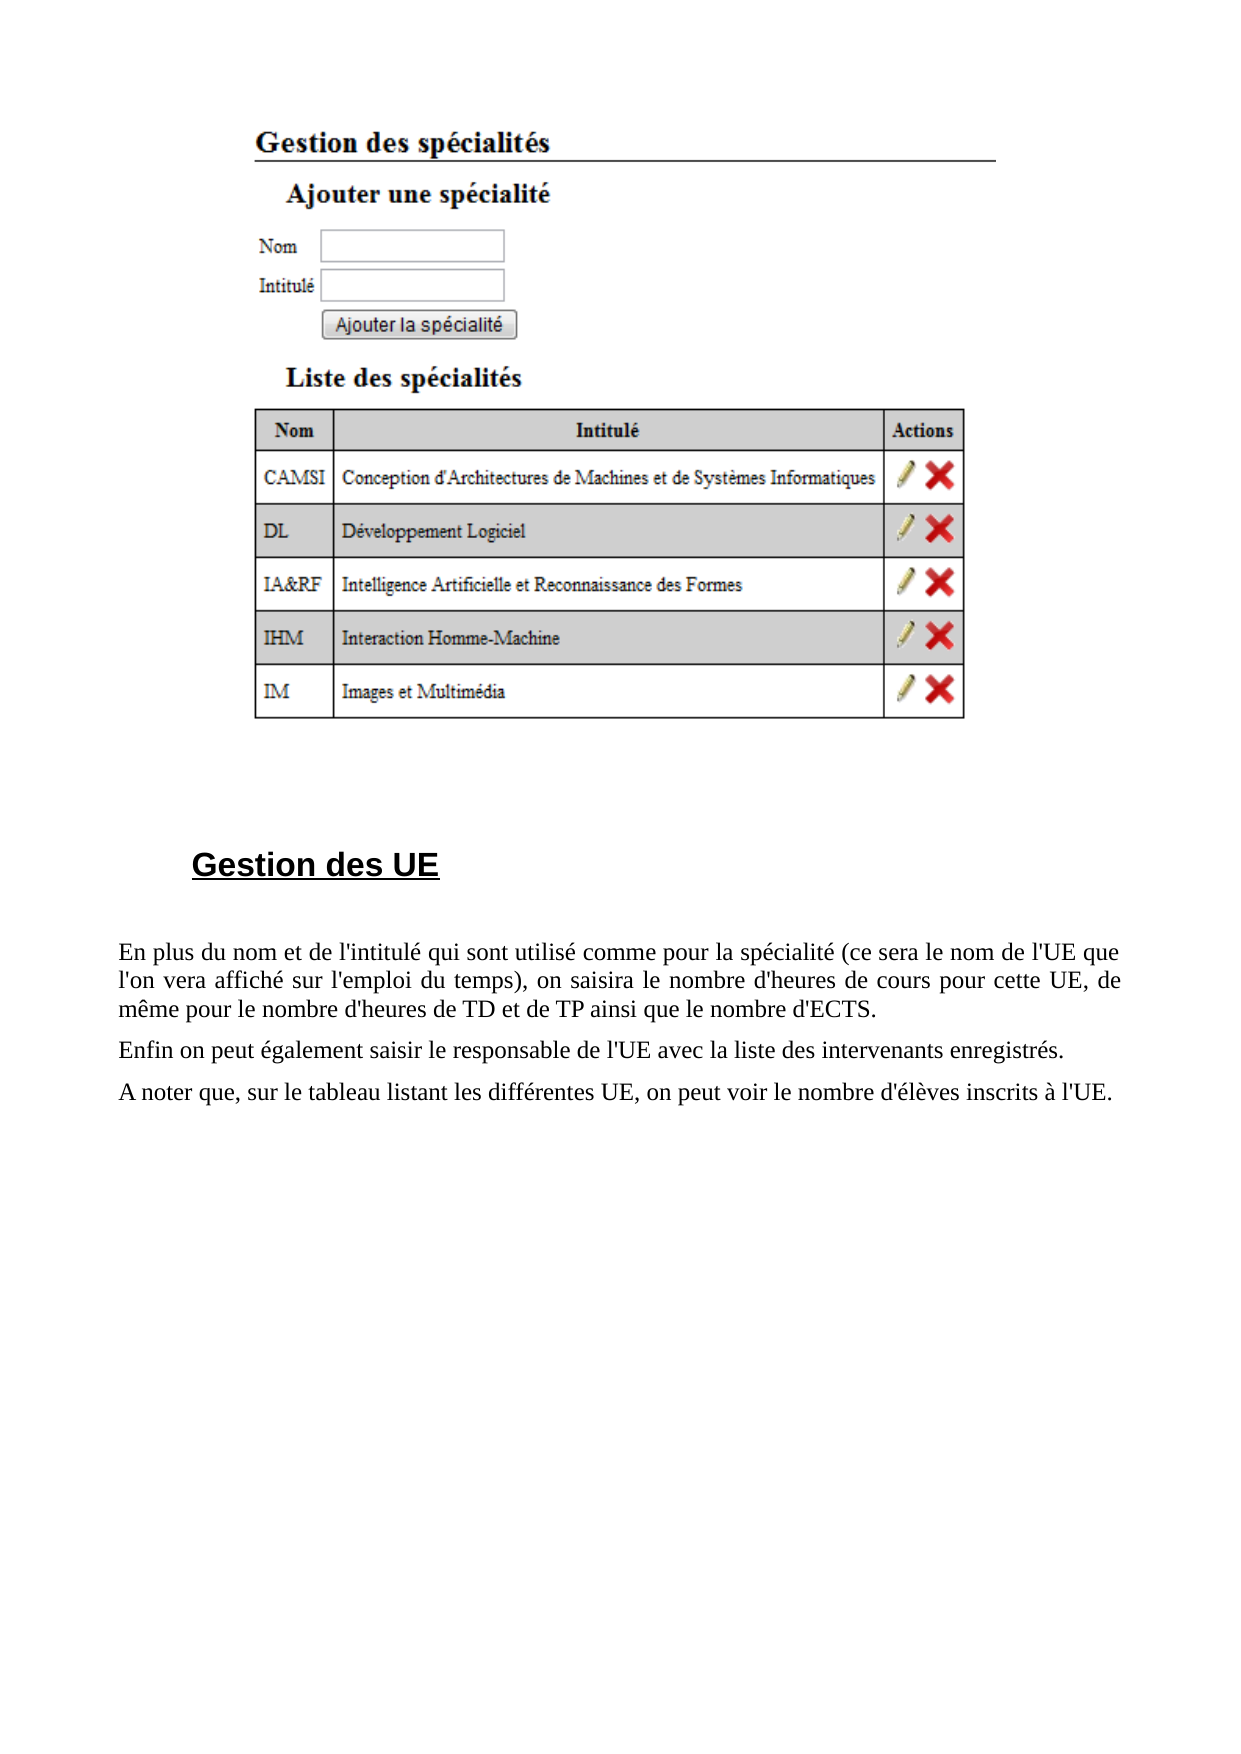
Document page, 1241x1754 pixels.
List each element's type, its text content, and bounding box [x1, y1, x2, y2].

text A noter que, sur le tableau listant les différentes UE, on peut voir le nombre d'élèves inscrits à l'UE. [118, 1077, 1122, 1106]
text En plus du nom et de l'intitulé qui sont utilisé comme pour la spécialité (ce sera le nom de l'UE que l'on vera affiché sur l'emploi du temps), on saisira le nombre d'heures de cours pour cette UE, de même pour le nombre d'heures de TD et de TP ainsi que le nombre d'ECTS. [118, 937, 1122, 1023]
subtitle Gestion des UE [191, 844, 1122, 883]
text Enfin on peut également saisir le responsable de l'UE avec la liste des intervenants enregistrés. [118, 1036, 1122, 1064]
